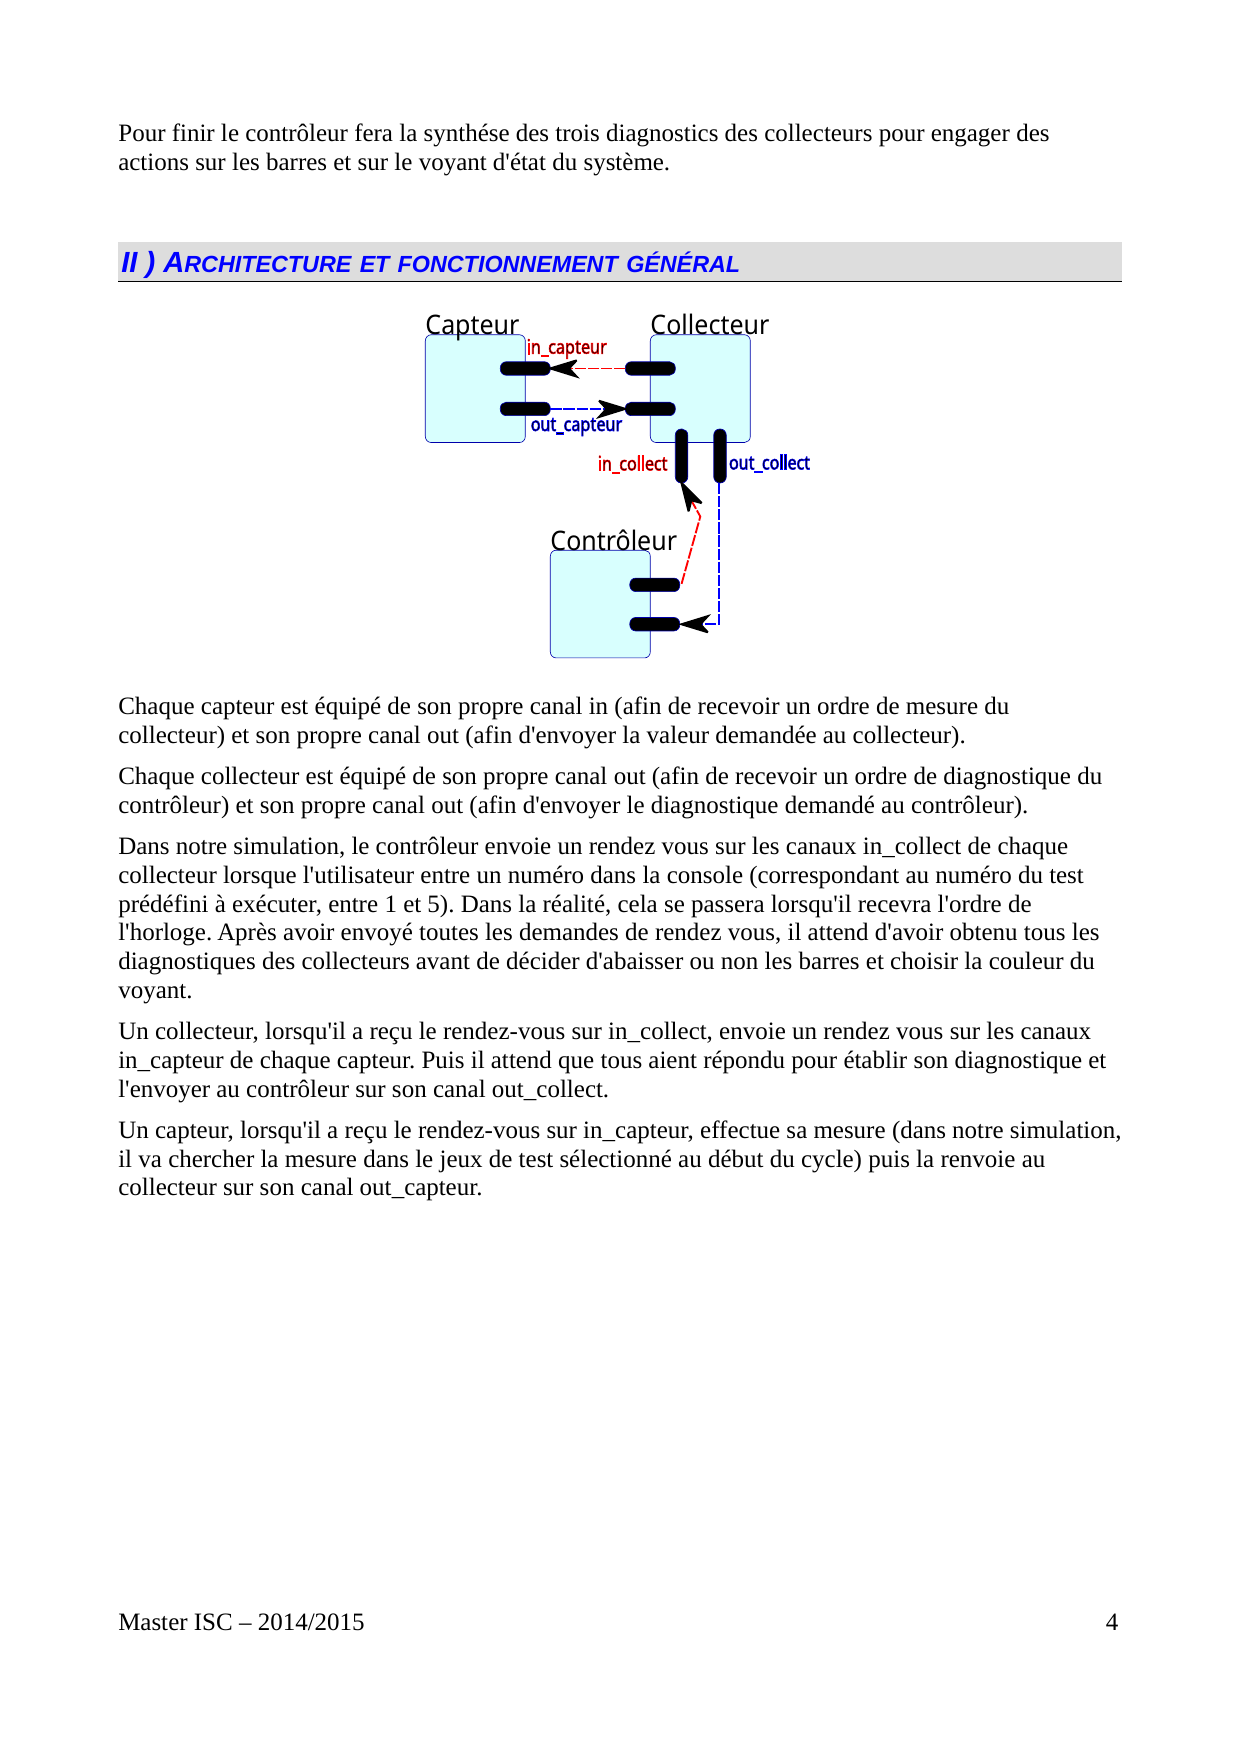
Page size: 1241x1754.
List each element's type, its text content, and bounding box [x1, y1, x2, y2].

subtitle Architecture et fonctionnement général [118, 242, 1122, 281]
text Pour finir le contrôleur fera la synthése des trois diagnostics des collecteurs pour engager des actions sur les barres et sur le voyant d'état du système. [118, 118, 1122, 176]
text Chaque capteur est équipé de son propre canal in (afin de recevoir un ordre de mesure du collecteur) et son propre canal out (afin d'envoyer la valeur demandée au collecteur). [118, 691, 1122, 749]
text Un collecteur, lorsqu'il a reçu le rendez-vous sur in_collect, envoie un rendez vous sur les canaux in_capteur de chaque capteur. Puis il attend que tous aient répondu pour établir son diagnostique et l'envoyer au contrôleur sur son canal out_collect. [118, 1016, 1122, 1102]
text Chaque collecteur est équipé de son propre canal out (afin de recevoir un ordre de diagnostique du contrôleur) et son propre canal out (afin d'envoyer le diagnostique demandé au contrôleur). [118, 761, 1122, 819]
text Dans notre simulation, le contrôleur envoie un rendez vous sur les canaux in_collect de chaque collecteur lorsque l'utilisateur entre un numéro dans la console (correspondant au numéro du test prédéfini à exécuter, entre 1 et 5). Dans la réalité, cela se passera lorsqu'il recevra l'ordre de l'horloge. Après avoir envoyé toutes les demandes de rendez vous, il attend d'avoir obtenu tous les diagnostiques des collecteurs avant de décider d'abaisser ou non les barres et choisir la couleur du voyant. [118, 831, 1122, 1004]
text Un capteur, lorsqu'il a reçu le rendez-vous sur in_capteur, effectue sa mesure (dans notre simulation, il va chercher la mesure dans le jeux de test sélectionné au début du cycle) puis la renvoie au collecteur sur son canal out_capteur. [118, 1115, 1122, 1201]
